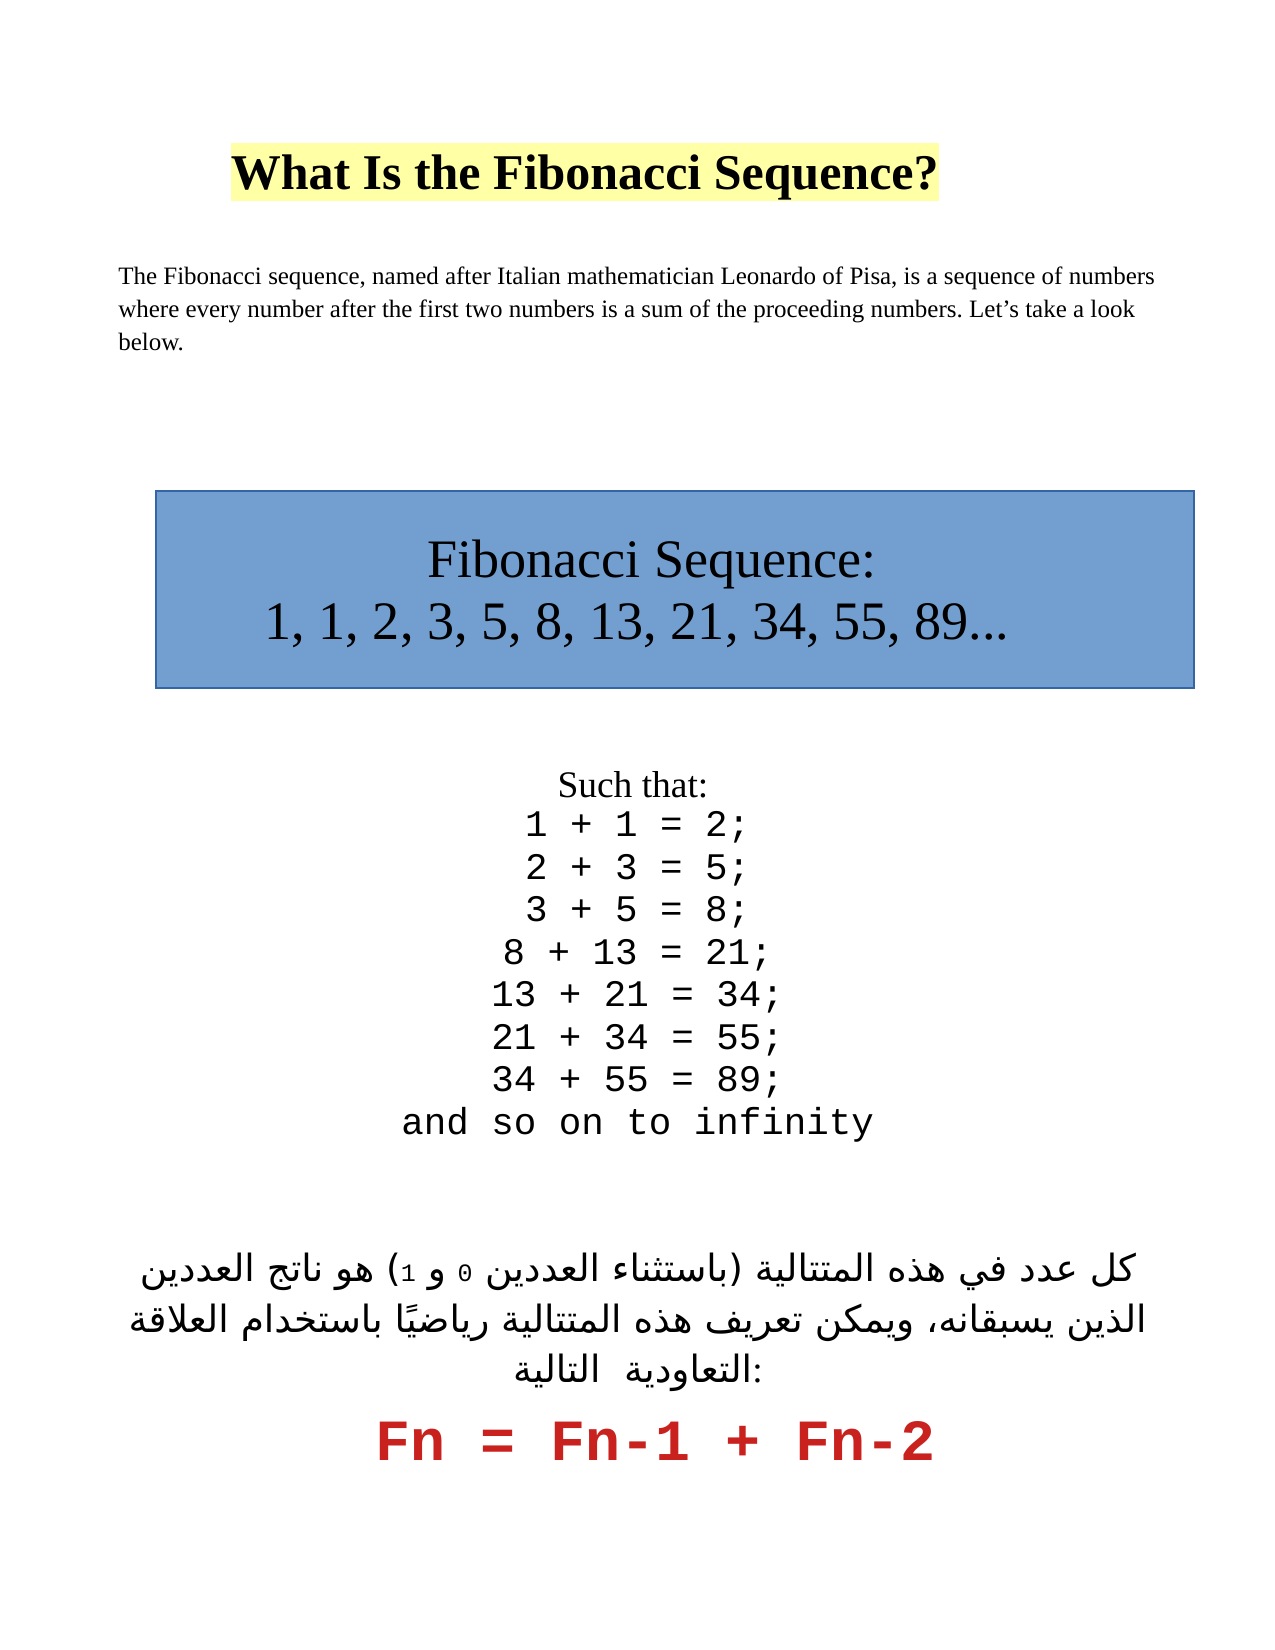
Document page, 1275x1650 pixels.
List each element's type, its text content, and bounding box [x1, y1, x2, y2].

text Fn = Fn-1 + Fn-2 [118, 1412, 1157, 1478]
text 8 + 13 = 21; [118, 933, 1157, 976]
text 3 + 5 = 8; [118, 891, 1157, 933]
text 2 + 3 = 5; [118, 848, 1157, 891]
text Such that: [118, 762, 1157, 806]
text 13 + 21 = 34; [118, 976, 1157, 1018]
text كل عدد في هذه المتتالية (باستثناء العددين 0 و 1) هو ناتج العددين الذين يسبقانه، ويمكن تعريف هذه المتتالية رياضيًا باستخدام العلاقة التعاودية التالية: [118, 1247, 1157, 1391]
text 21 + 34 = 55; [118, 1018, 1157, 1061]
text and so on to infinity [118, 1103, 1157, 1146]
text The Fibonacci sequence, named after Italian mathematician Leonardo of Pisa, is a sequence of numbers where every number after the first two numbers is a sum of the proceeding numbers. Let’s take a look below. [118, 261, 1157, 356]
text 1 + 1 = 2; [118, 806, 1157, 848]
subtitle What Is the Fibonacci Sequence? [118, 143, 1157, 201]
text 34 + 55 = 89; [118, 1061, 1157, 1103]
